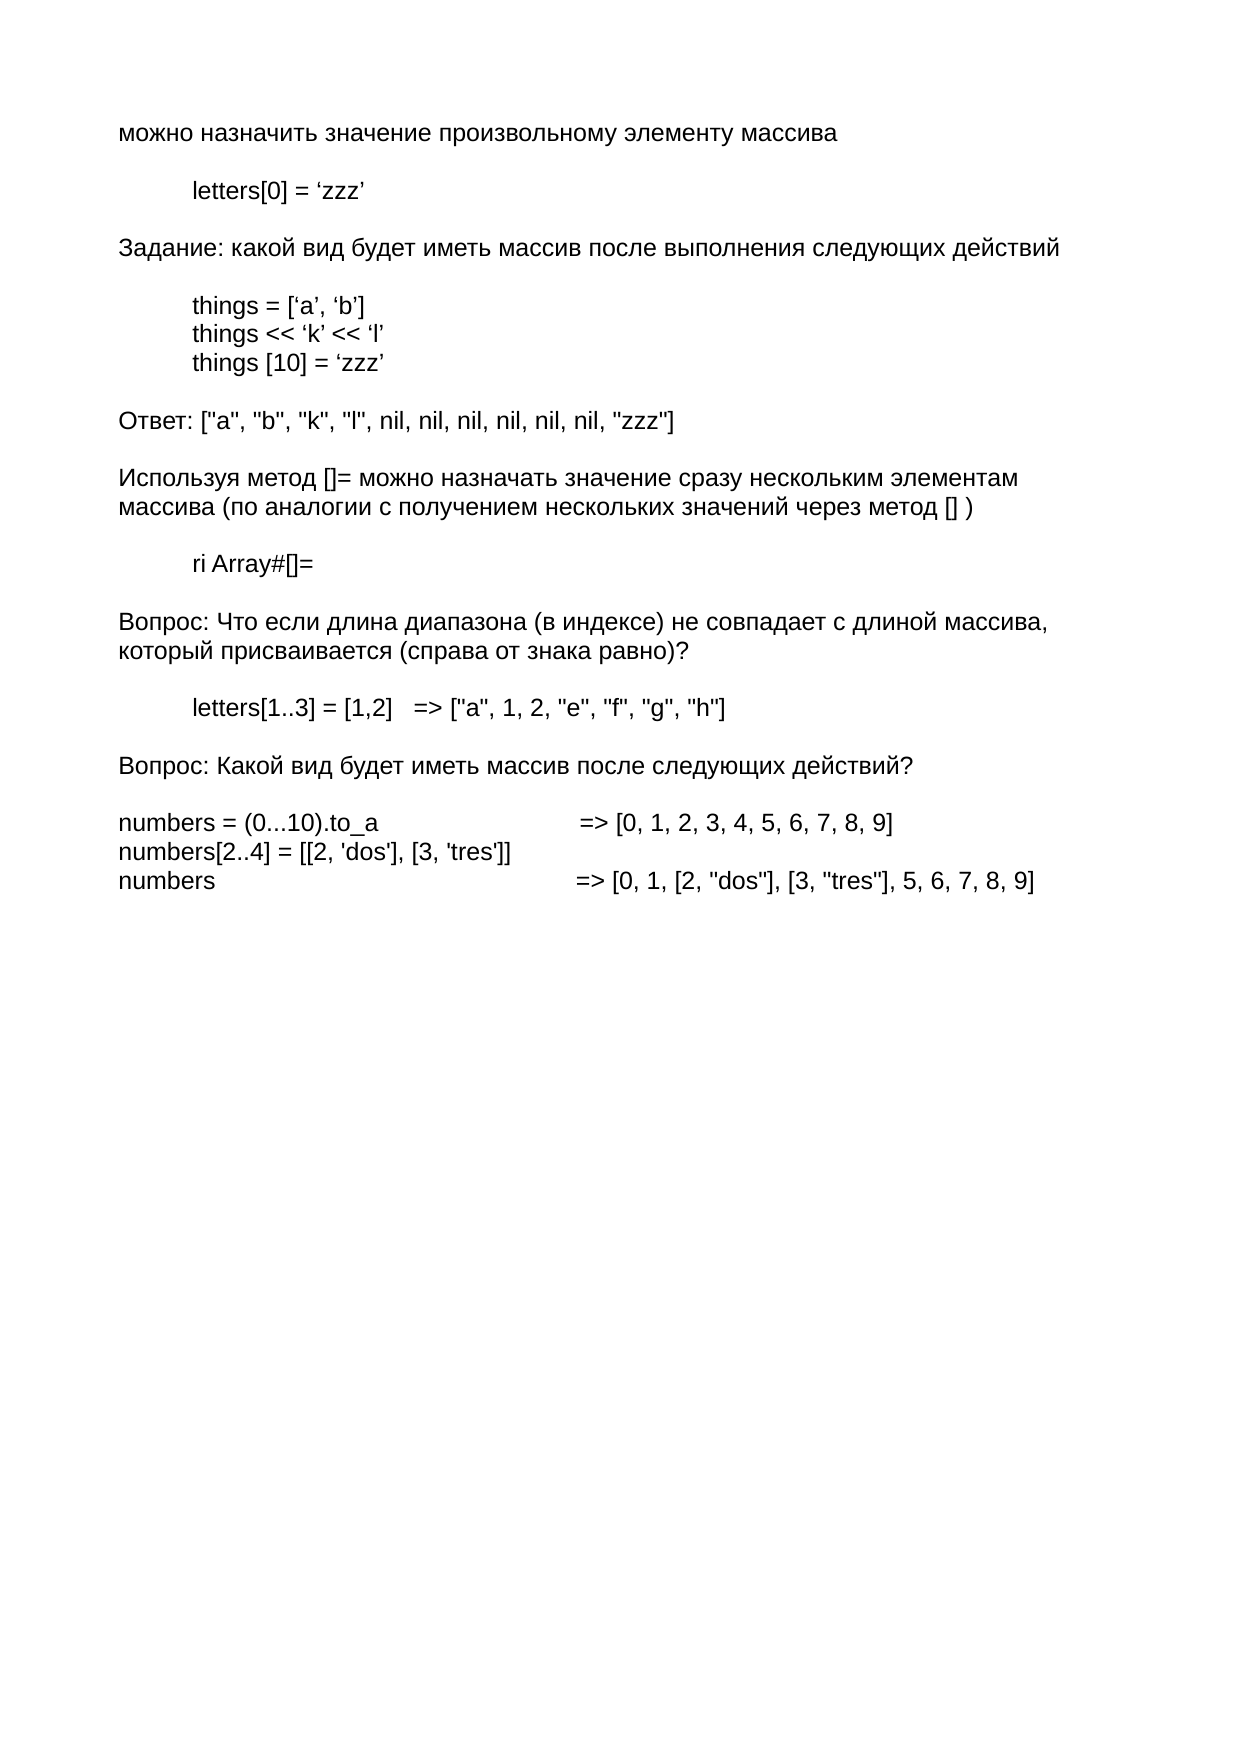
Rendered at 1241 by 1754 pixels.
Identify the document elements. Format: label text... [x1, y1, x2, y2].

text numbers[2..4] = [[2, 'dos'], [3, 'tres']] [118, 837, 1122, 866]
text numbers = (0...10).to_a => [0, 1, 2, 3, 4, 5, 6, 7, 8, 9] [118, 808, 1122, 837]
text Задание: какой вид будет иметь массив после выполнения следующих действий [118, 233, 1122, 262]
text Вопрос: Какой вид будет иметь массив после следующих действий? [118, 751, 1122, 779]
text things [10] = ‘zzz’ [118, 348, 1122, 377]
text letters[1..3] = [1,2] => ["a", 1, 2, "e", "f", "g", "h"] [118, 693, 1122, 722]
text letters[0] = ‘zzz’ [118, 176, 1122, 204]
text Вопрос: Что если длина диапазона (в индексе) не совпадает с длиной массива, который присваивается (справа от знака равно)? [118, 607, 1122, 664]
text things = [‘a’, ‘b’] [118, 291, 1122, 319]
text things << ‘k’ << ‘l’ [118, 319, 1122, 348]
text numbers => [0, 1, [2, "dos"], [3, "tres"], 5, 6, 7, 8, 9] [118, 866, 1122, 894]
text Ответ: ["a", "b", "k", "l", nil, nil, nil, nil, nil, nil, "zzz"] [118, 406, 1122, 434]
text ri Array#[]= [118, 549, 1122, 578]
text можно назначить значение произвольному элементу массива [118, 118, 1122, 147]
text Используя метод []= можно назначать значение сразу нескольким элементам массива (по аналогии с получением нескольких значений через метод [] ) [118, 463, 1122, 521]
